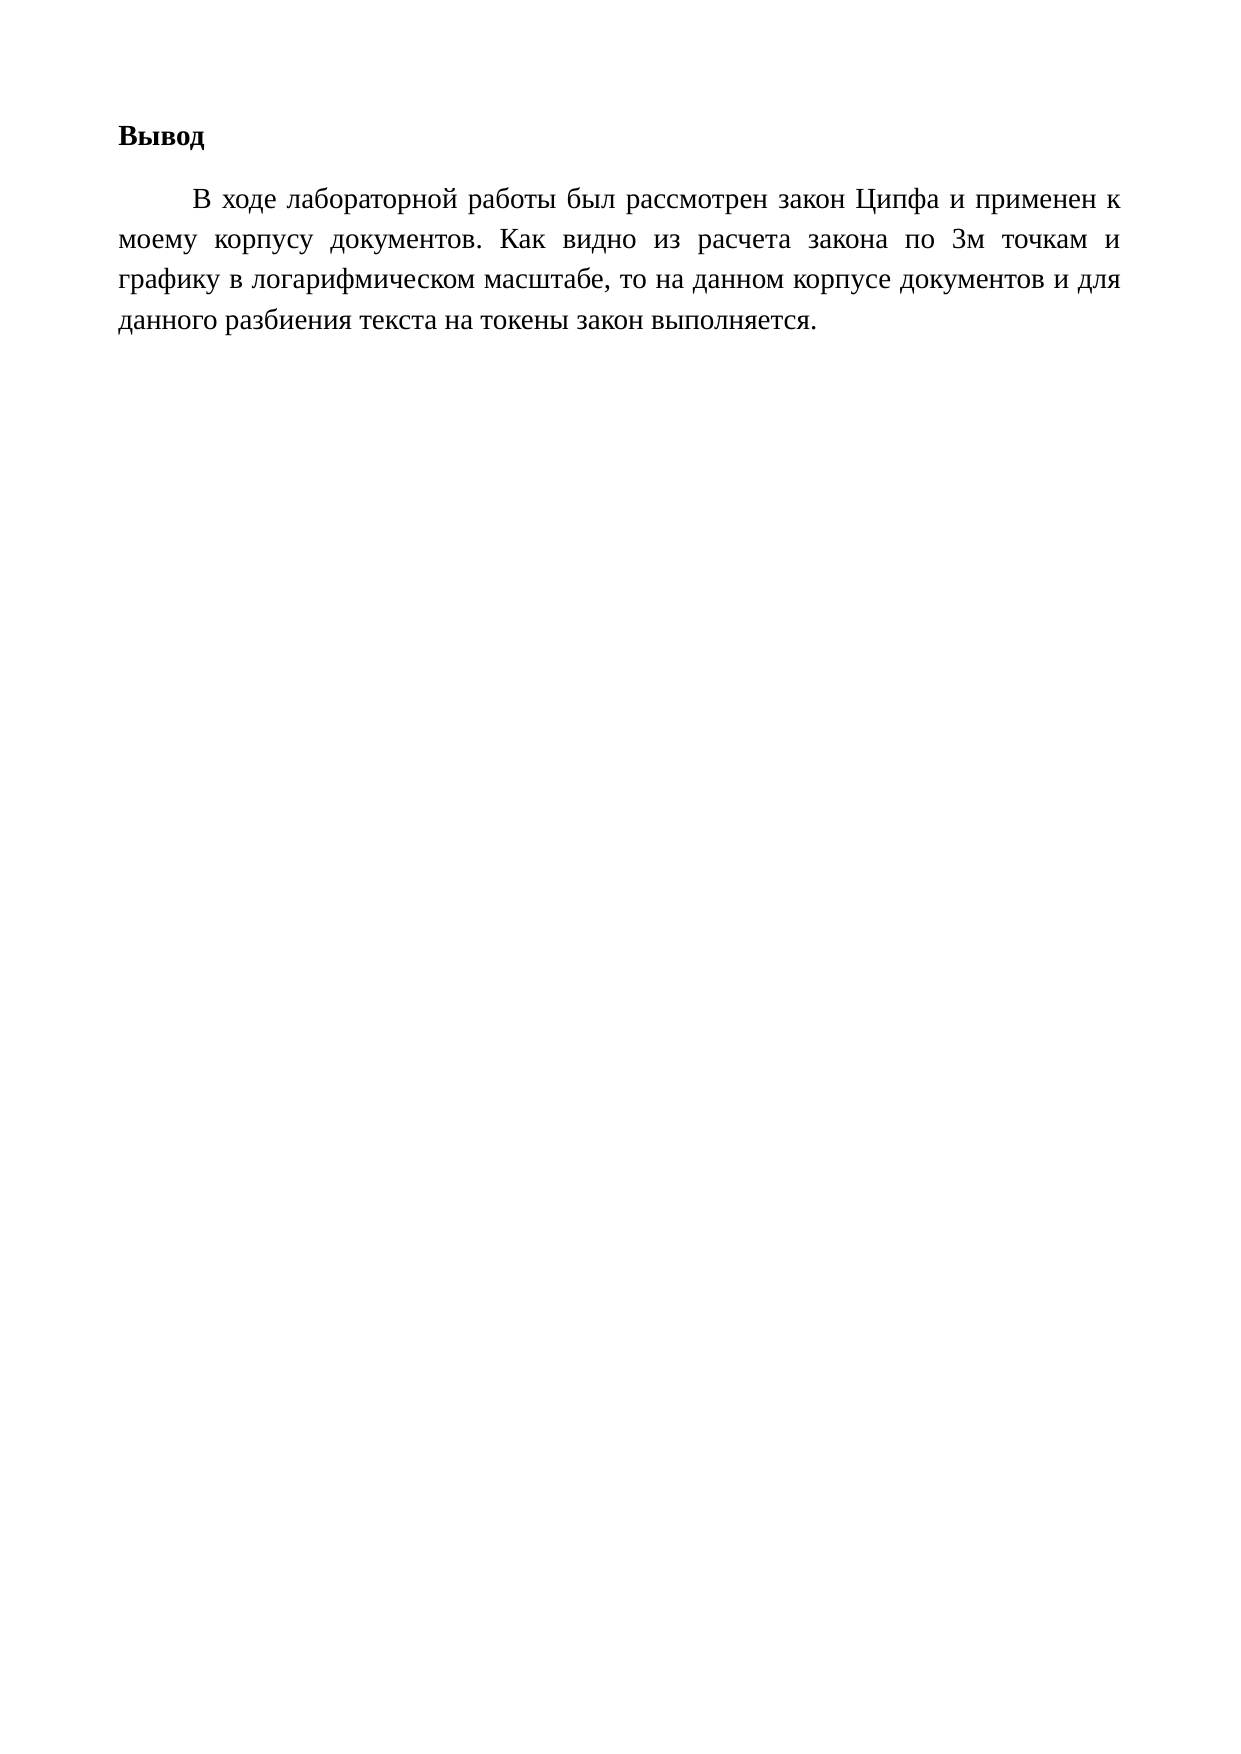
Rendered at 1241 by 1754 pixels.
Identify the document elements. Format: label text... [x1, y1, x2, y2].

text Вывод [118, 118, 1122, 152]
text В ходе лабораторной работы был рассмотрен закон Ципфа и применен к моему корпусу документов. Как видно из расчета закона по 3м точкам и графику в логарифмическом масштабе, то на данном корпусе документов и для данного разбиения текста на токены закон выполняется. [118, 181, 1122, 335]
